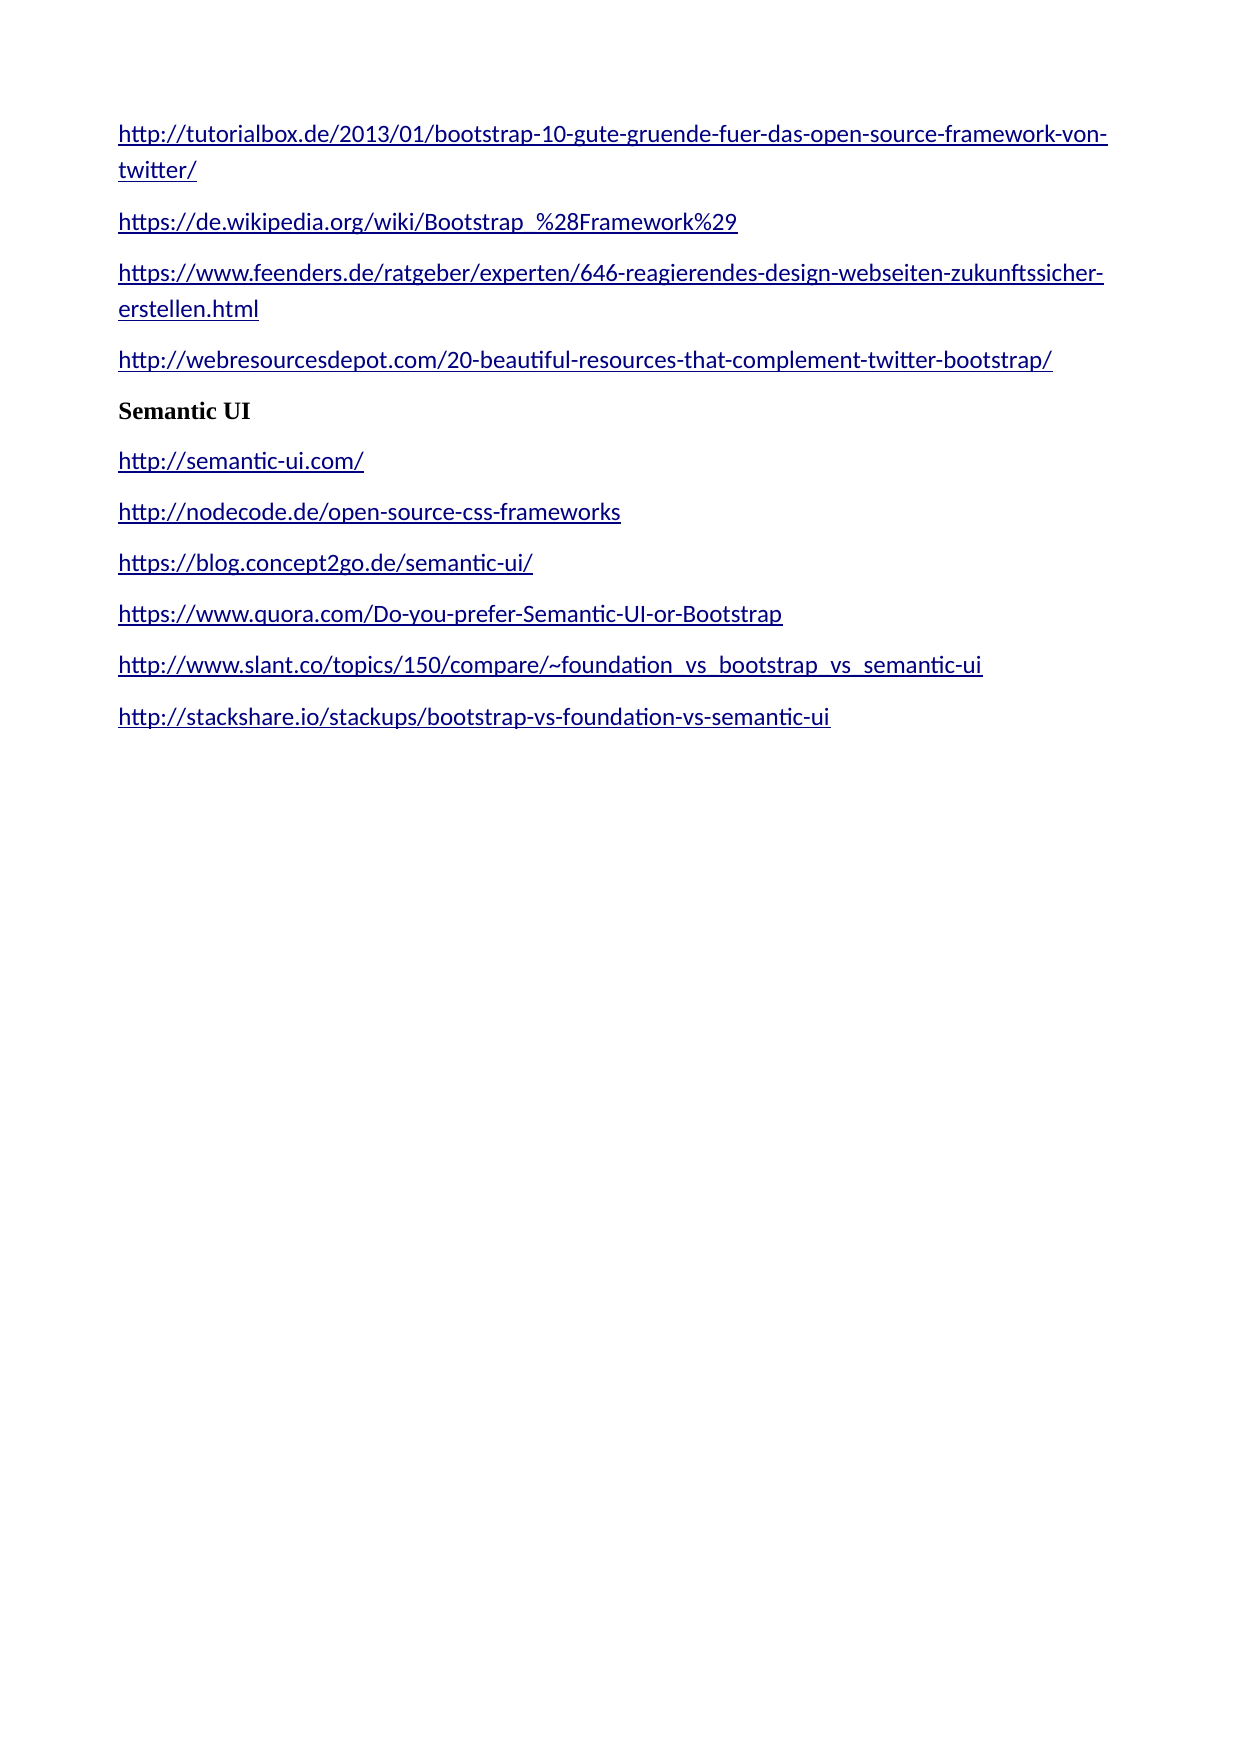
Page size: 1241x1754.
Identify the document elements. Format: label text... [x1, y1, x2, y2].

text http://tutorialbox.de/2013/01/bootstrap-10-gute-gruende-fuer-das-open-source-framework-von-twitter/ [118, 118, 1122, 185]
text http://nodecode.de/open-source-css-frameworks [118, 496, 1122, 527]
text http://semantic-ui.com/ [118, 445, 1122, 475]
text https://de.wikipedia.org/wiki/Bootstrap_%28Framework%29 [118, 206, 1122, 236]
text https://blog.concept2go.de/semantic-ui/ [118, 547, 1122, 578]
text https://www.feenders.de/ratgeber/experten/646-reagierendes-design-webseiten-zukunftssicher-erstellen.html [118, 257, 1122, 324]
text http://www.slant.co/topics/150/compare/~foundation_vs_bootstrap_vs_semantic-ui [118, 649, 1122, 680]
text http://webresourcesdepot.com/20-beautiful-resources-that-complement-twitter-bootstrap/ [118, 345, 1122, 375]
text https://www.quora.com/Do-you-prefer-Semantic-UI-or-Bootstrap [118, 598, 1122, 629]
text http://stackshare.io/stackups/bootstrap-vs-foundation-vs-semantic-ui [118, 701, 1122, 731]
text Semantic UI [118, 396, 1122, 424]
